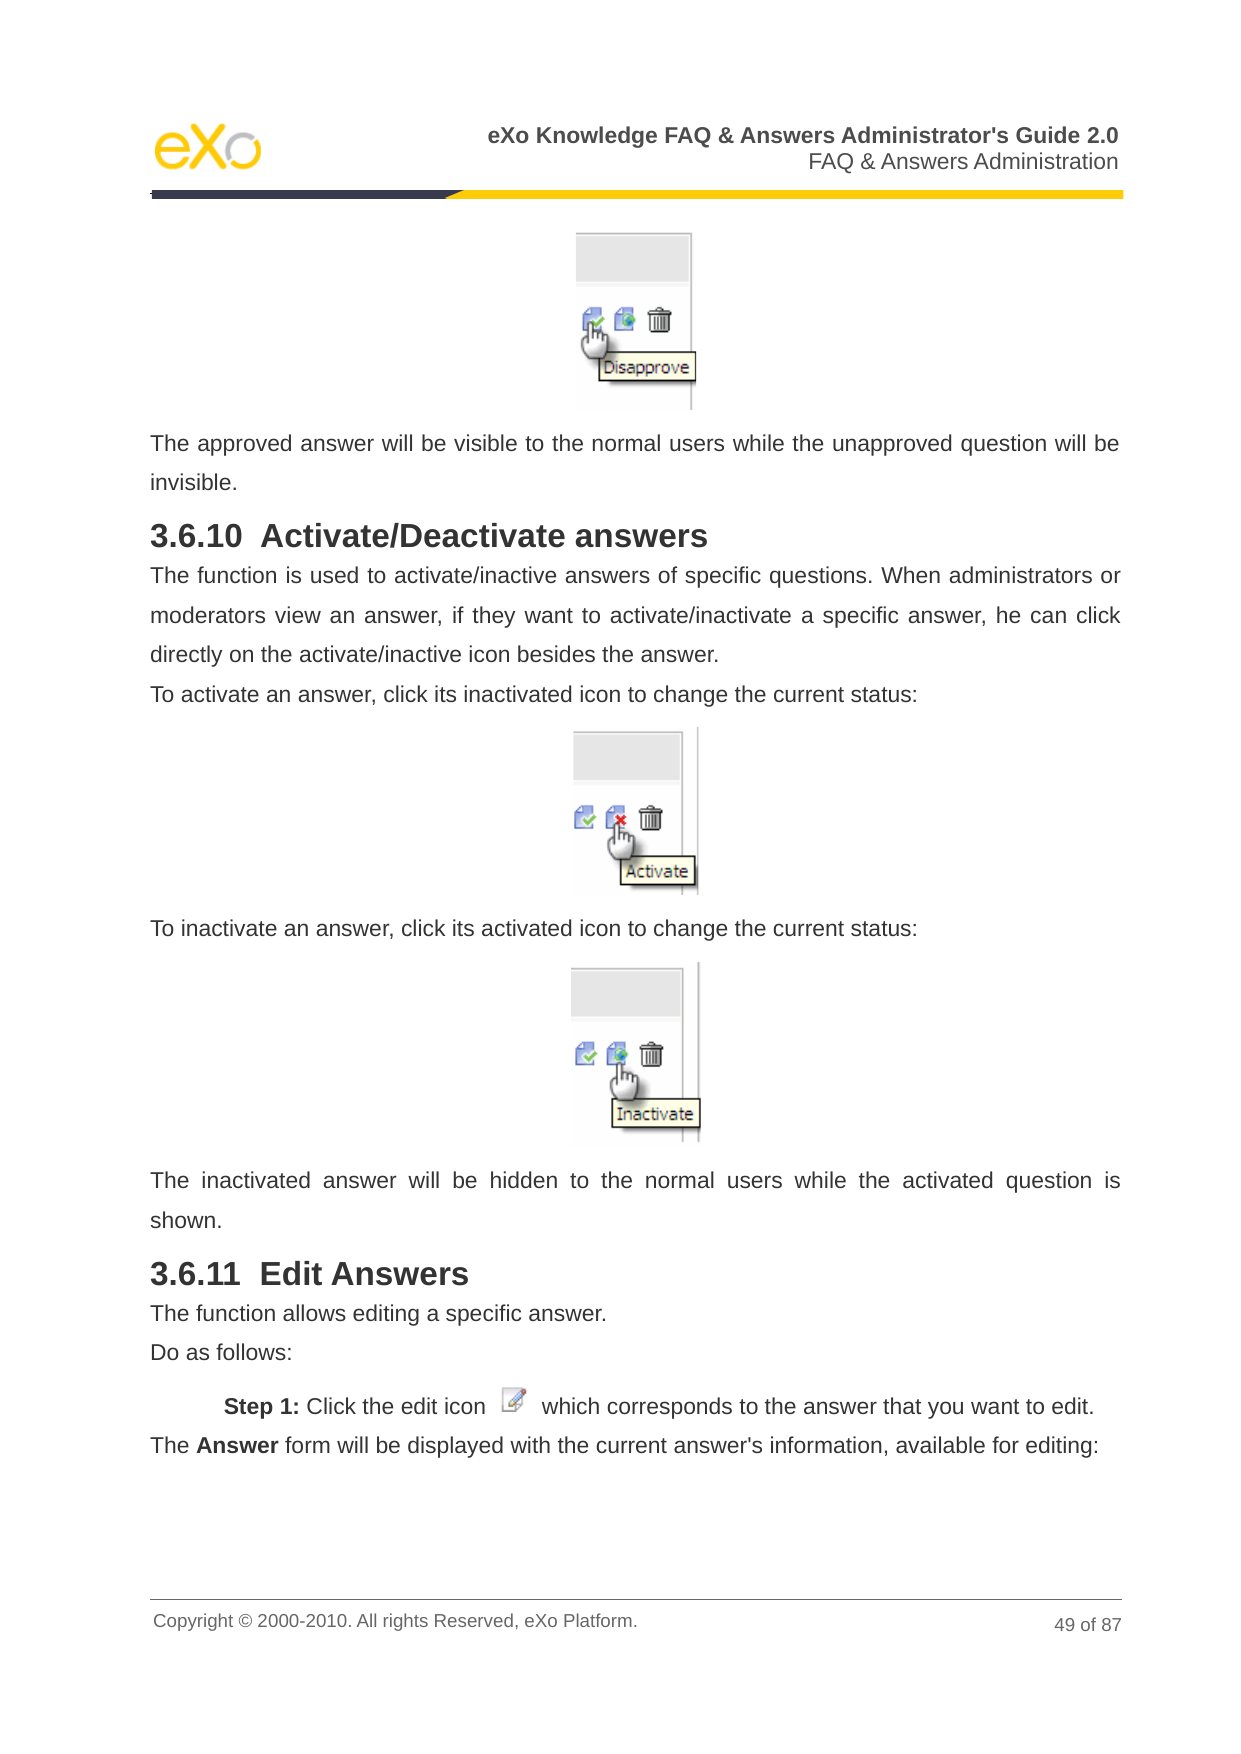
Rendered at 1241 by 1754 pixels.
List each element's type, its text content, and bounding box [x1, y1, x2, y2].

text Step 1: Click the edit icon which corresponds to the answer that you want to edit. [150, 1379, 1122, 1419]
subtitle Edit Answers [150, 1254, 1122, 1292]
text The function allows editing a specific answer. [150, 1300, 1122, 1326]
text The function is used to activate/inactive answers of specific questions. When administrators or moderators view an answer, if they want to activate/inactivate a specific answer, he can click directly on the activate/inactive icon besides the answer. [150, 562, 1122, 667]
picture [575, 231, 697, 410]
picture [499, 1386, 528, 1412]
text The approved answer will be visible to the normal users while the unapproved question will be invisible. [150, 223, 1122, 496]
text The inactivated answer will be hidden to the normal users while the activated question is shown. [150, 955, 1122, 1233]
picture [573, 727, 699, 895]
text The Answer form will be displayed with the current answer's information, available for editing: [150, 1432, 1122, 1459]
picture [155, 123, 262, 170]
text To inactivate an answer, click its activated icon to change the current status: [150, 720, 1122, 942]
subtitle Activate/Deactivate answers [150, 516, 1122, 555]
picture [571, 962, 701, 1147]
text To activate an answer, click its inactivated icon to change the current status: [150, 681, 1122, 707]
picture [151, 190, 1124, 199]
text Do as follows: [150, 1339, 1122, 1366]
